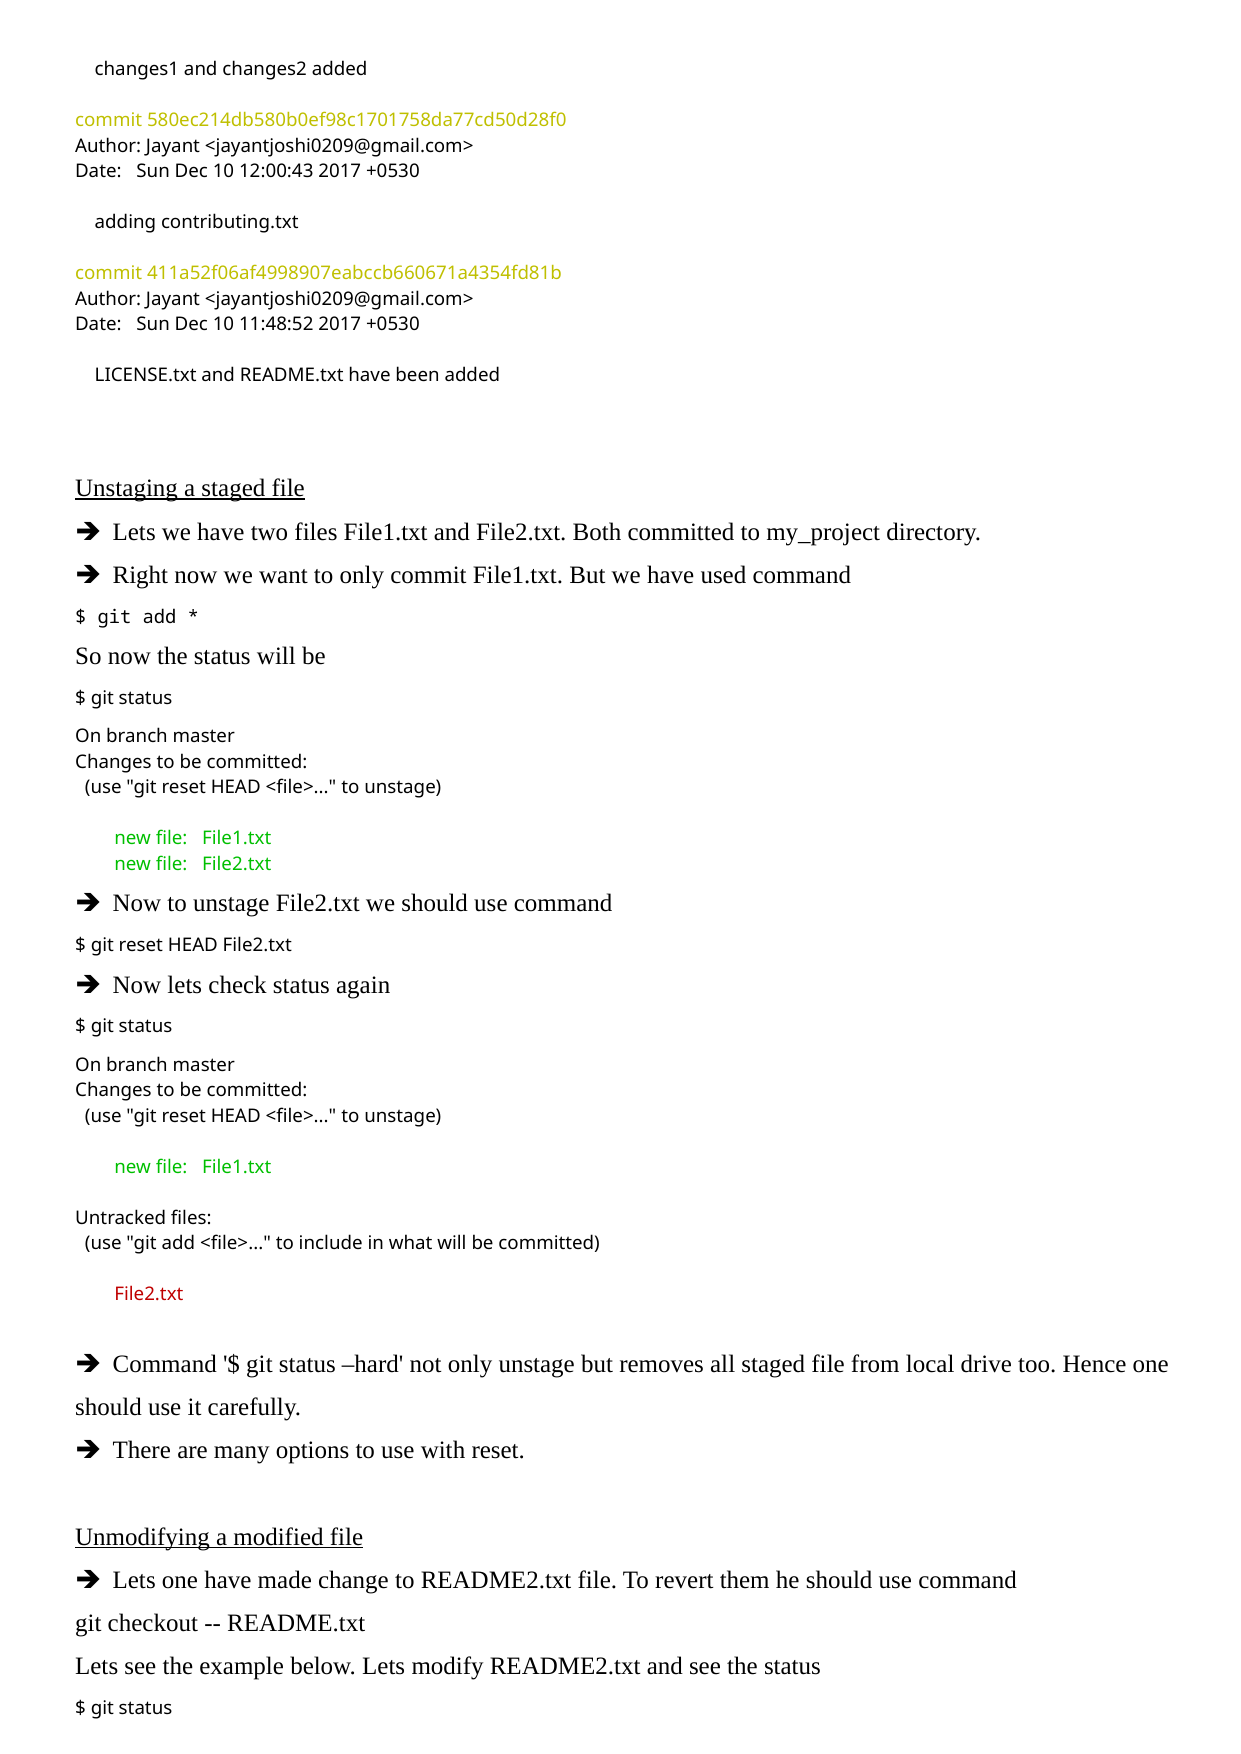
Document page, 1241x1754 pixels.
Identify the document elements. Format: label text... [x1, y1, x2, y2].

text (use "git add <file>..." to include in what will be committed) [75, 1230, 1211, 1255]
text new file: File1.txt [75, 824, 1211, 850]
text Untracked files: [75, 1204, 1211, 1230]
text Date: Sun Dec 10 12:00:43 2017 +0530 [75, 158, 1211, 183]
list git checkout -- README.txt [75, 1608, 1211, 1637]
text $ git status [75, 1694, 1211, 1720]
text (use "git reset HEAD <file>..." to unstage) [75, 1102, 1211, 1128]
text Date: Sun Dec 10 11:48:52 2017 +0530 [75, 311, 1211, 336]
list So now the status will be [75, 641, 1211, 670]
text commit 411a52f06af4998907eabccb660671a4354fd81b [75, 260, 1211, 285]
text Author: Jayant <jayantjoshi0209@gmail.com> [75, 285, 1211, 311]
list Lets one have made change to README2.txt file. To revert them he should use command [75, 1565, 1211, 1594]
text changes1 and changes2 added [75, 56, 1211, 81]
list Now lets check status again [75, 970, 1211, 998]
text new file: File1.txt [75, 1153, 1211, 1179]
list $ git reset HEAD File2.txt [75, 931, 1211, 957]
text Changes to be committed: [75, 1077, 1211, 1102]
text new file: File2.txt [75, 850, 1211, 876]
list Command '$ git status –hard' not only unstage but removes all staged file from local drive too. Hence one should use it carefully. [75, 1349, 1211, 1421]
text $ git status [75, 1013, 1211, 1038]
list Right now we want to only commit File1.txt. But we have used command [75, 560, 1211, 588]
text commit 580ec214db580b0ef98c1701758da77cd50d28f0 [75, 107, 1211, 132]
list Lets we have two files File1.txt and File2.txt. Both committed to my_project directory. [75, 517, 1211, 545]
text Author: Jayant <jayantjoshi0209@gmail.com> [75, 132, 1211, 158]
list There are many options to use with reset. [75, 1436, 1211, 1464]
text (use "git reset HEAD <file>..." to unstage) [75, 773, 1211, 799]
text File2.txt [75, 1281, 1211, 1306]
list Unstaging a staged file [75, 473, 1211, 502]
text LICENSE.txt and README.txt have been added [75, 362, 1211, 387]
text On branch master [75, 1051, 1211, 1077]
list Now to unstage File2.txt we should use command [75, 888, 1211, 917]
text adding contributing.txt [75, 209, 1211, 234]
text On branch master [75, 722, 1211, 748]
list Lets see the example below. Lets modify README2.txt and see the status [75, 1651, 1211, 1680]
text $ git status [75, 684, 1211, 710]
text Unmodifying a modified file [75, 1522, 1211, 1551]
text Changes to be committed: [75, 748, 1211, 773]
list $ git add * [75, 603, 1211, 628]
